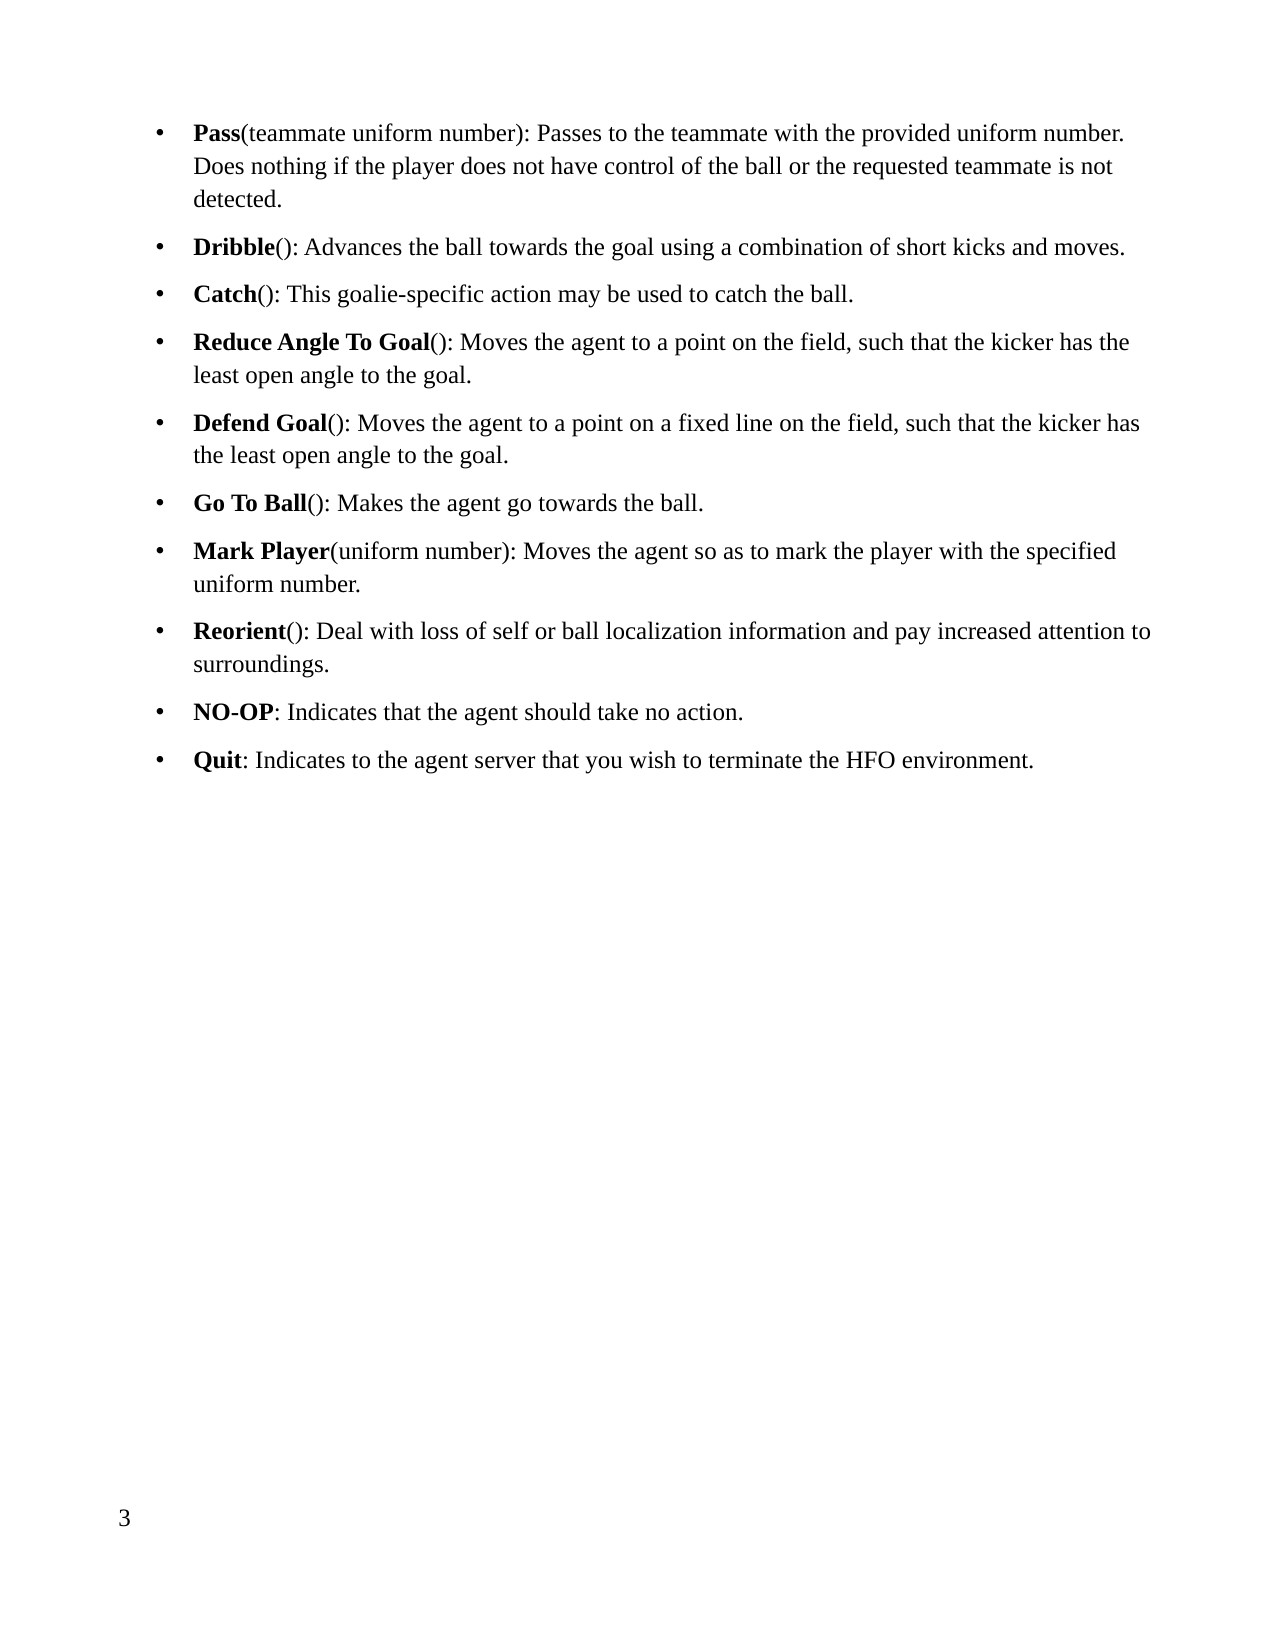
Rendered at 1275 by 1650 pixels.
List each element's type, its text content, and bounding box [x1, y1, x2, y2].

list Reduce Angle To Goal(): Moves the agent to a point on the field, such that the kicker has the least open angle to the goal. [156, 327, 1157, 389]
list Pass(teammate uniform number): Passes to the teammate with the provided uniform number. Does nothing if the player does not have control of the ball or the requested teammate is not detected. [156, 118, 1157, 213]
list Catch(): This goalie-specific action may be used to catch the ball. [156, 279, 1157, 308]
list Reorient(): Deal with loss of self or ball localization information and pay increased attention to surroundings. [156, 616, 1157, 678]
list Dribble(): Advances the ball towards the goal using a combination of short kicks and moves. [156, 232, 1157, 261]
list Defend Goal(): Moves the agent to a point on a fixed line on the field, such that the kicker has the least open angle to the goal. [156, 408, 1157, 469]
list Go To Ball(): Makes the agent go towards the ball. [156, 488, 1157, 517]
list Quit: Indicates to the agent server that you wish to terminate the HFO environment. [156, 745, 1157, 773]
list Mark Player(uniform number): Moves the agent so as to mark the player with the specified uniform number. [156, 536, 1157, 598]
list NO-OP: Indicates that the agent should take no action. [156, 697, 1157, 726]
